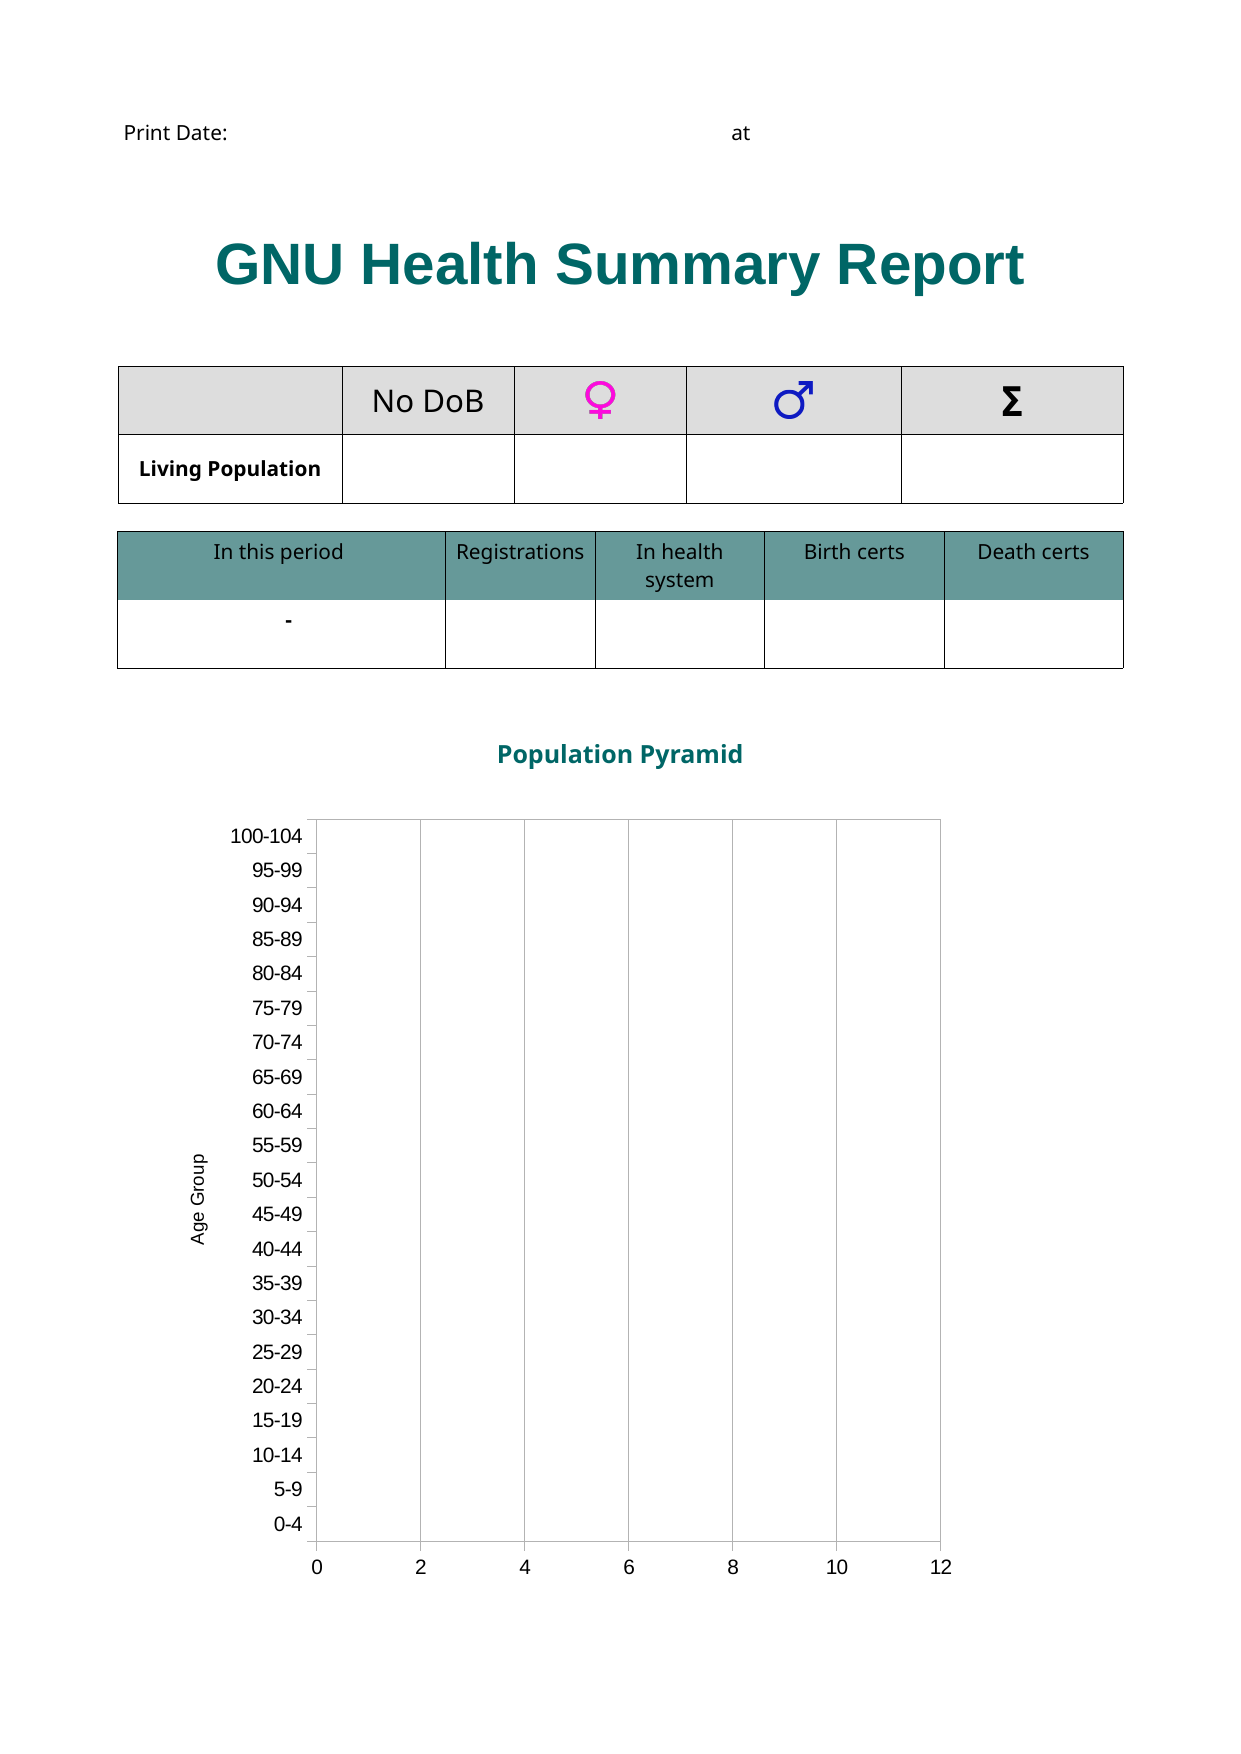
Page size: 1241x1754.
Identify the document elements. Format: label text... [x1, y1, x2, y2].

table_header No DoB [343, 367, 514, 434]
table_cell <ptotal_f + ptotal_m> [902, 435, 1123, 503]
title GNU Health Summary Report [118, 229, 1122, 297]
table_header [687, 367, 901, 434]
table_cell <start_date> - <end_date> [118, 600, 445, 668]
table_header In this period [118, 532, 445, 600]
table_cell <new_people> [446, 600, 595, 668]
text Population Pyramid [118, 736, 1122, 770]
table_cell <new_deaths> [945, 600, 1123, 668]
table_header [515, 367, 686, 434]
table_header Σ [902, 367, 1123, 434]
table_cell Living Population [119, 435, 342, 503]
table_cell <new_in_health_system> [596, 600, 764, 668]
table_header Birth certs [765, 532, 944, 600]
table_cell <no_dob> [343, 435, 514, 503]
picture [773, 380, 814, 420]
table_header Registrations [446, 532, 595, 600]
table_header [119, 367, 342, 434]
table_header In health system [596, 532, 764, 600]
picture [583, 380, 618, 420]
table_cell <new_births> [765, 600, 944, 668]
text <if test="demographics"> [118, 309, 1122, 337]
table_header Death certs [945, 532, 1123, 600]
table_cell <ptotal_m> [687, 435, 901, 503]
table_cell <ptotal_f> [515, 435, 686, 503]
